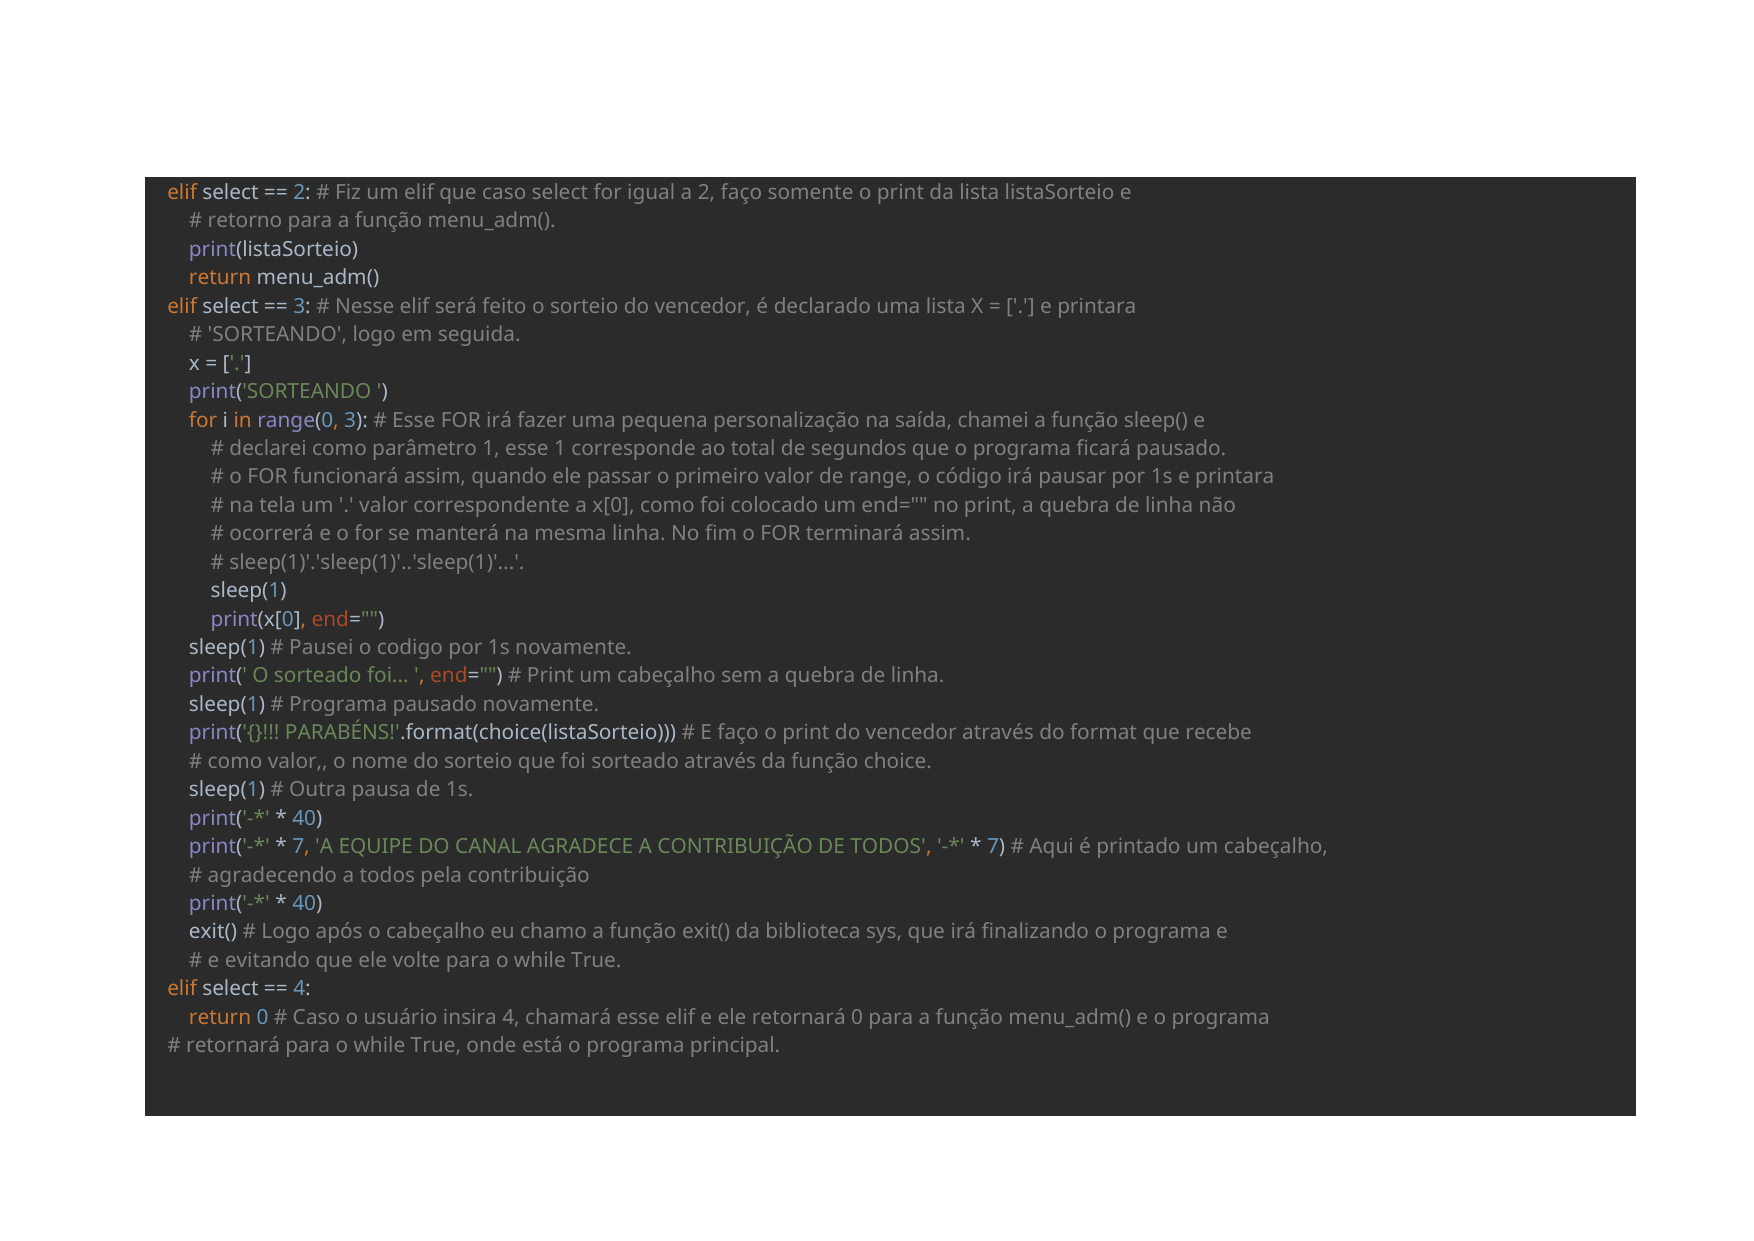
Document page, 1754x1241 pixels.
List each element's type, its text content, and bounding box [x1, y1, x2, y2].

text elif select == 2: # Fiz um elif que caso select for igual a 2, faço somente o print da lista listaSorteio e # retorno para a função menu_adm(). print(listaSorteio) return menu_adm() elif select == 3: # Nesse elif será feito o sorteio do vencedor, é declarado uma lista X = ['.'] e printara # 'SORTEANDO', logo em seguida. x = ['.'] print('SORTEANDO ') for i in range(0, 3): # Esse FOR irá fazer uma pequena personalização na saída, chamei a função sleep() e # declarei como parâmetro 1, esse 1 corresponde ao total de segundos que o programa ficará pausado. # o FOR funcionará assim, quando ele passar o primeiro valor de range, o código irá pausar por 1s e printara # na tela um '.' valor correspondente a x[0], como foi colocado um end="" no print, a quebra de linha não # ocorrerá e o for se manterá na mesma linha. No fim o FOR terminará assim. # sleep(1)'.'sleep(1)'..'sleep(1)'...'. sleep(1) print(x[0], end="") sleep(1) # Pausei o codigo por 1s novamente. print(' O sorteado foi... ', end="") # Print um cabeçalho sem a quebra de linha. sleep(1) # Programa pausado novamente. print('{}!!! PARABÉNS!'.format(choice(listaSorteio))) # E faço o print do vencedor através do format que recebe # como valor,, o nome do sorteio que foi sorteado através da função choice. sleep(1) # Outra pausa de 1s. print('-*' * 40) print('-*' * 7, 'A EQUIPE DO CANAL AGRADECE A CONTRIBUIÇÃO DE TODOS', '-*' * 7) # Aqui é printado um cabeçalho, # agradecendo a todos pela contribuição print('-*' * 40) exit() # Logo após o cabeçalho eu chamo a função exit() da biblioteca sys, que irá finalizando o programa e # e evitando que ele volte para o while True. elif select == 4: return 0 # Caso o usuário insira 4, chamará esse elif e ele retornará 0 para a função menu_adm() e o programa # retornará para o while True, onde está o programa principal. [145, 177, 1636, 1116]
